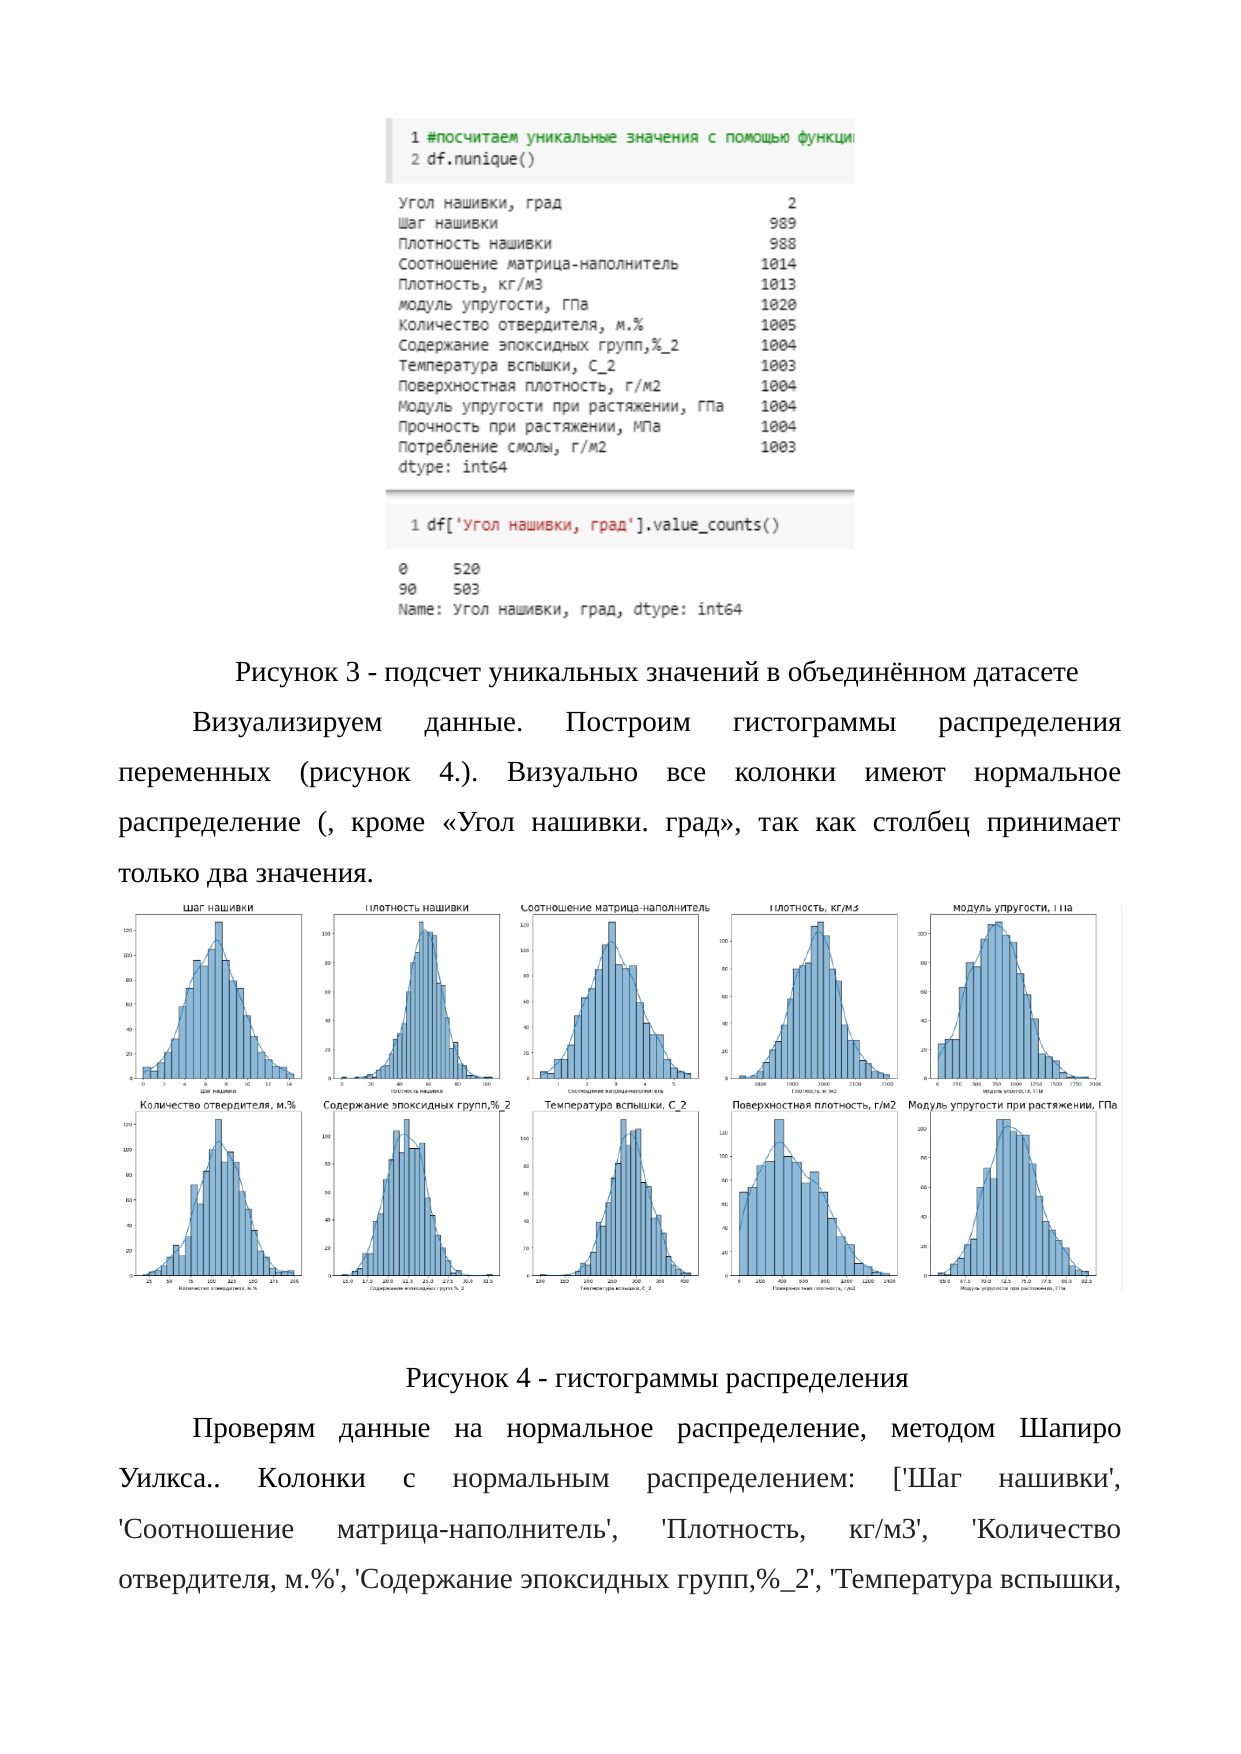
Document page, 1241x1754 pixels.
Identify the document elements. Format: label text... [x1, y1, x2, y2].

picture [385, 118, 855, 637]
picture [118, 905, 1123, 1293]
text Проверям данные на нормальное распределение, методом Шапиро Уилкса.. Колонки с нормальным распределением: ['Шаг нашивки', 'Соотношение матрица-наполнитель', 'Плотность, кг/м3', 'Количество отвердителя, м.%', 'Содержание эпоксидных групп,%_2', 'Температура вспышки, [118, 1410, 1122, 1594]
text Визуализируем данные. Построим гистограммы распределения переменных (рисунок 4.). Визуально все колонки имеют нормальное распределение (, кроме «Угол нашивки. град», так как столбец принимает только два значения. [118, 704, 1122, 888]
text Рисунок 4 - гистограммы распределения [118, 1360, 1122, 1393]
text Рисунок 3 - подсчет уникальных значений в объединённом датасете [118, 118, 1122, 687]
